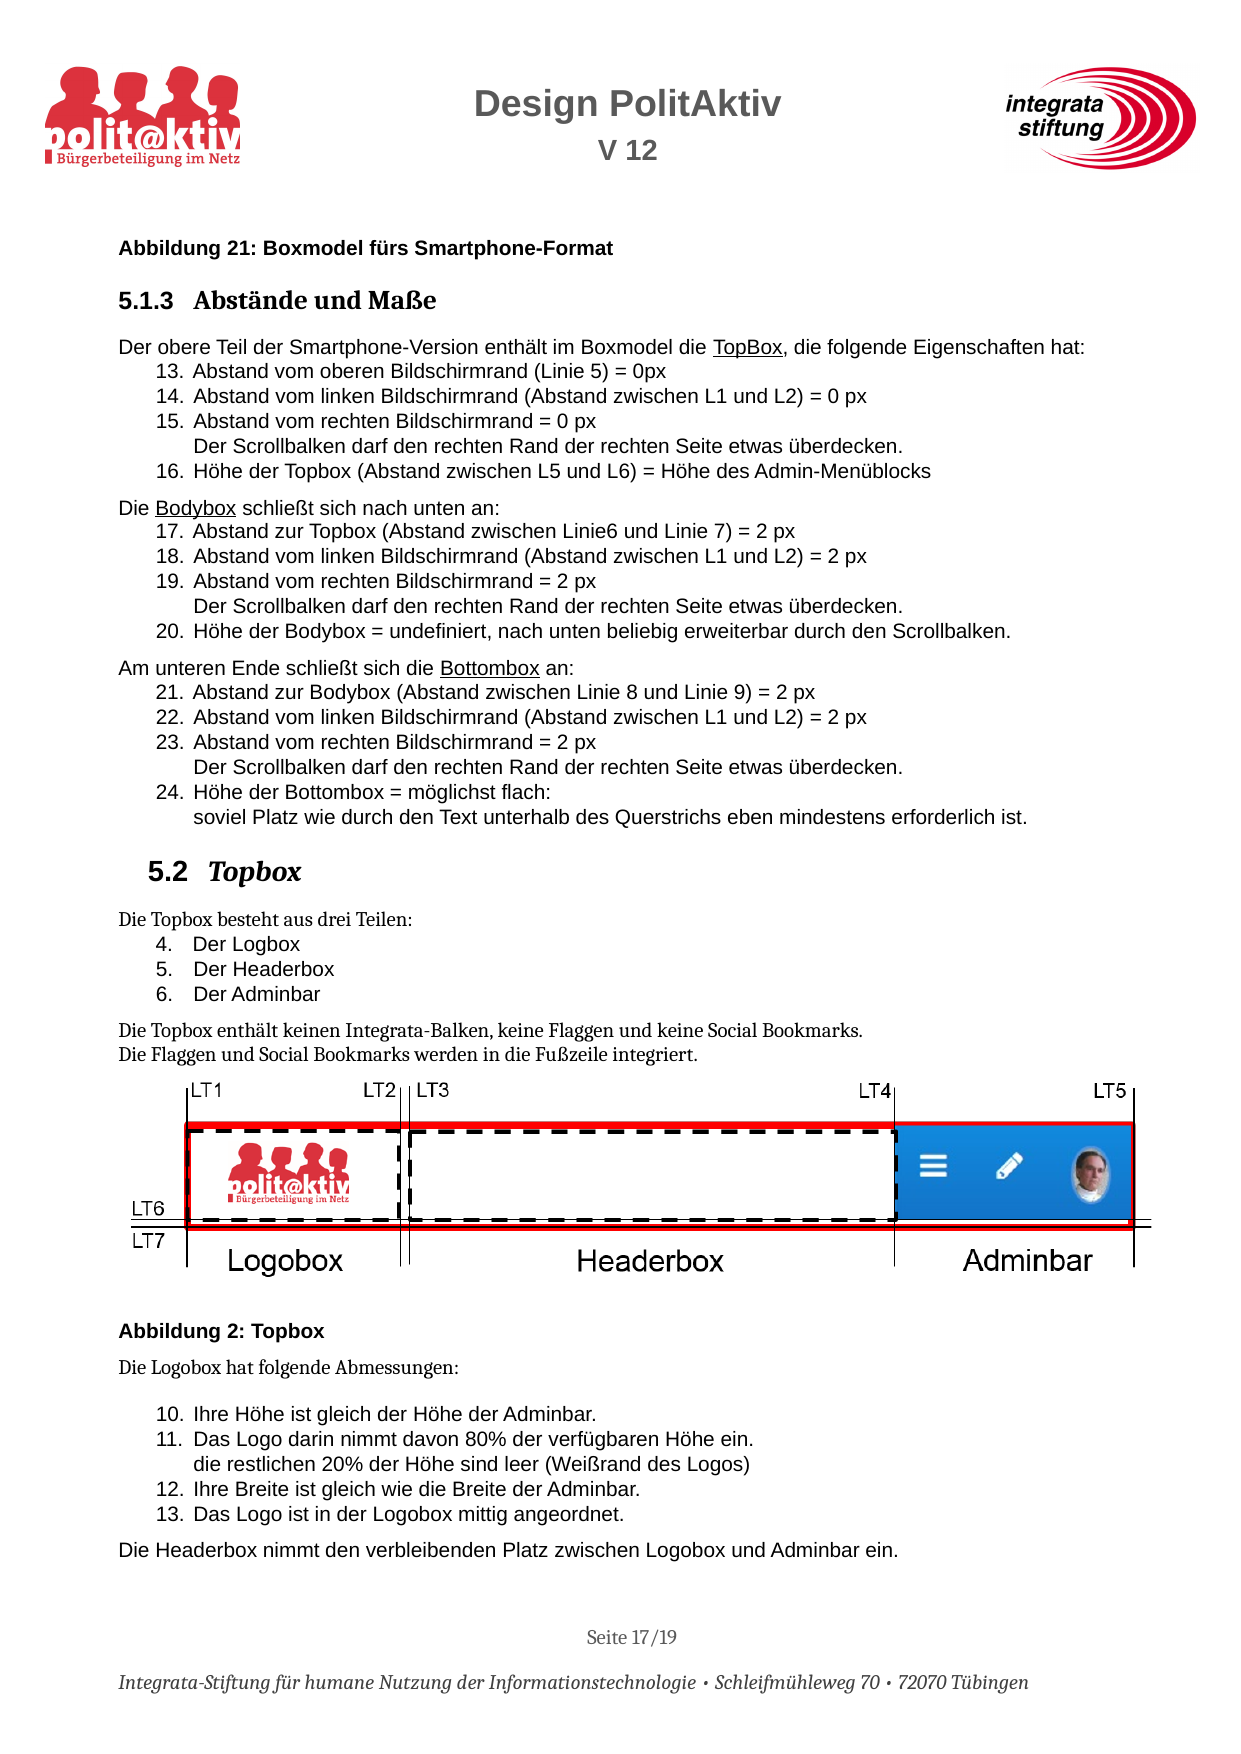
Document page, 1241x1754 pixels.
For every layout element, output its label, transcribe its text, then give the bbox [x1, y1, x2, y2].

list Der Headerbox [156, 956, 1146, 981]
list Abstand vom rechten Bildschirmrand = 2 px Der Scrollbalken darf den rechten Rand der rechten Seite etwas überdecken. [156, 729, 1146, 779]
picture [45, 63, 240, 167]
text Die Bodybox schließt sich nach unten an: [118, 495, 1146, 519]
list Höhe der Bottombox = möglichst flach: soviel Platz wie durch den Text unterhalb des Querstrichs eben mindestens erforderlich ist. [156, 779, 1146, 829]
subtitle Abstände und Maße [118, 285, 1146, 316]
list Abstand vom linken Bildschirmrand (Abstand zwischen L1 und L2) = 0 px [156, 383, 1146, 408]
text Abbildung 2: Topbox [118, 1318, 1146, 1343]
list Abstand vom rechten Bildschirmrand = 0 px Der Scrollbalken darf den rechten Rand der rechten Seite etwas überdecken. [156, 408, 1146, 458]
list Abstand vom linken Bildschirmrand (Abstand zwischen L1 und L2) = 2 px [156, 704, 1146, 729]
text Die Topbox enthält keinen Integrata-Balken, keine Flaggen und keine Social Bookmarks. Die Flaggen und Social Bookmarks werden in die Fußzeile integriert. [118, 1018, 1146, 1066]
list Abstand vom oberen Bildschirmrand (Linie 5) = 0px [155, 359, 1146, 383]
list Ihre Höhe ist gleich der Höhe der Adminbar. [156, 1401, 1146, 1426]
list Das Logo ist in der Logobox mittig angeordnet. [156, 1501, 1146, 1526]
list Abstand zur Bodybox (Abstand zwischen Linie 8 und Linie 9) = 2 px [155, 680, 1146, 704]
text Die Topbox besteht aus drei Teilen: [118, 908, 1146, 932]
picture [1004, 63, 1200, 173]
text Die Logobox hat folgende Abmessungen: [118, 1355, 1146, 1379]
list Das Logo darin nimmt davon 80% der verfügbaren Höhe ein. die restlichen 20% der Höhe sind leer (Weißrand des Logos) [156, 1426, 1146, 1476]
list Abstand vom rechten Bildschirmrand = 2 px Der Scrollbalken darf den rechten Rand der rechten Seite etwas überdecken. [156, 568, 1146, 618]
list Abstand zur Topbox (Abstand zwischen Linie6 und Linie 7) = 2 px [155, 519, 1146, 543]
text Am unteren Ende schließt sich die Bottombox an: [118, 656, 1146, 680]
text Die Headerbox nimmt den verbleibenden Platz zwischen Logobox und Adminbar ein. [118, 1538, 1146, 1562]
list Ihre Breite ist gleich wie die Breite der Adminbar. [156, 1476, 1146, 1501]
list Höhe der Bodybox = undefiniert, nach unten beliebig erweiterbar durch den Scrollbalken. [156, 618, 1146, 643]
picture [118, 1070, 1152, 1297]
list Der Adminbar [156, 981, 1146, 1006]
list Höhe der Topbox (Abstand zwischen L5 und L6) = Höhe des Admin-Menüblocks [156, 458, 1146, 483]
text Abbildung 21: Boxmodel fürs Smartphone-Format [118, 236, 1146, 260]
list Der Logbox [155, 932, 1146, 956]
list Abstand vom linken Bildschirmrand (Abstand zwischen L1 und L2) = 2 px [156, 543, 1146, 568]
text Der obere Teil der Smartphone-Version enthält im Boxmodel die TopBox, die folgende Eigenschaften hat: [118, 335, 1146, 359]
subtitle Topbox [148, 854, 1146, 888]
